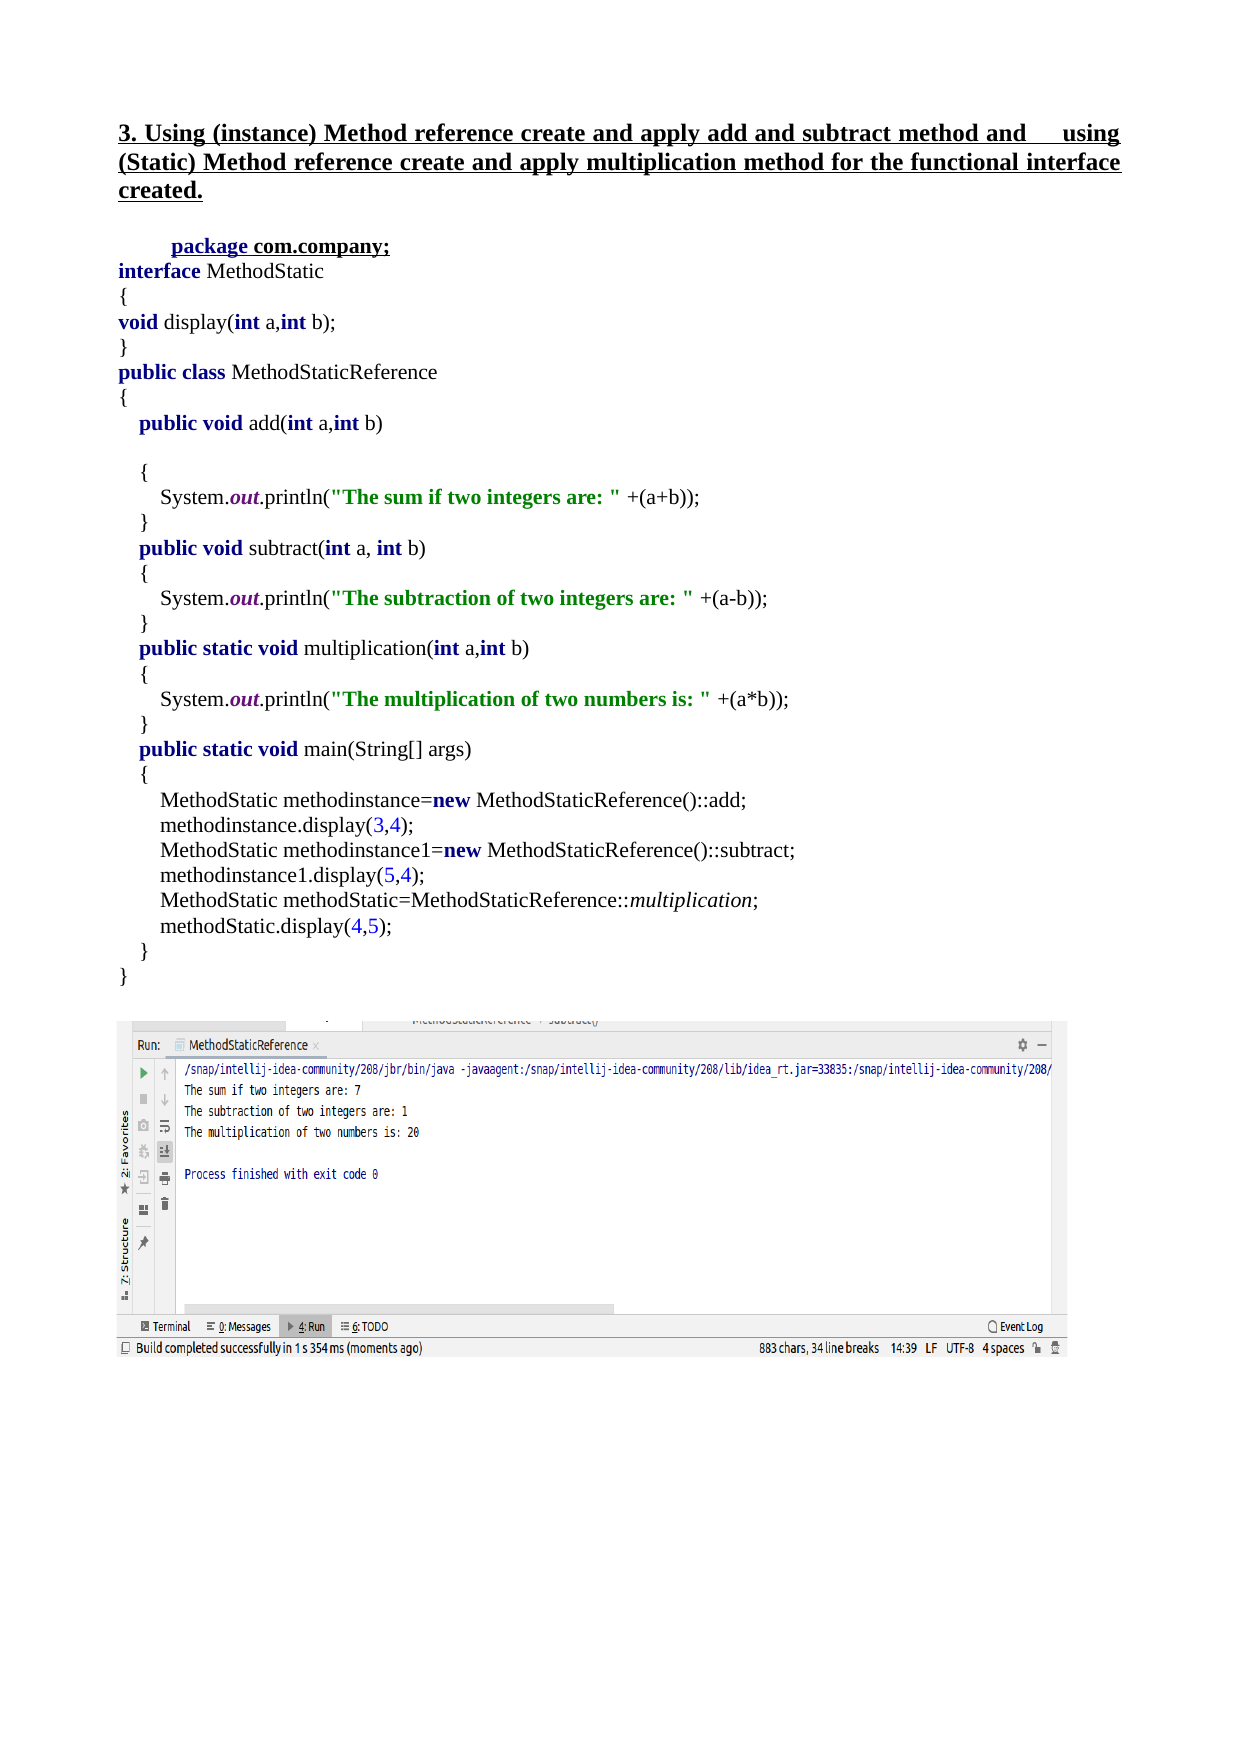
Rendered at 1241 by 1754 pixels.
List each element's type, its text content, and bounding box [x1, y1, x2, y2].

text } [118, 509, 1122, 534]
text { [118, 384, 1122, 409]
text methodinstance.display(3,4); [118, 812, 1122, 837]
text System.out.println("The multiplication of two numbers is: " +(a*b)); [118, 686, 1122, 711]
text MethodStatic methodinstance1=new MethodStaticReference()::subtract; [118, 837, 1122, 862]
text public static void multiplication(int a,int b) [118, 635, 1122, 661]
text package com.company; [171, 233, 1122, 258]
text } [118, 610, 1122, 635]
text methodinstance1.display(5,4); [118, 862, 1122, 887]
text methodStatic.display(4,5); [118, 913, 1122, 938]
text } [118, 938, 1122, 963]
text } [118, 711, 1122, 736]
text { [118, 283, 1122, 309]
text public void subtract(int a, int b) [118, 534, 1122, 560]
text } [118, 334, 1122, 359]
text public void add(int a,int b) [118, 409, 1122, 435]
picture [116, 1021, 1068, 1357]
text MethodStatic methodinstance=new MethodStaticReference()::add; [118, 787, 1122, 812]
text created. [118, 173, 1122, 204]
text { [118, 761, 1122, 787]
text void display(int a,int b); [118, 309, 1122, 334]
text { [118, 560, 1122, 585]
text System.out.println("The subtraction of two integers are: " +(a-b)); [118, 585, 1122, 610]
text MethodStatic methodStatic=MethodStaticReference::multiplication; [118, 887, 1122, 913]
text } [118, 963, 1122, 988]
text public class MethodStaticReference [118, 359, 1122, 384]
text interface MethodStatic [118, 258, 1122, 283]
text public static void main(String[] args) [118, 736, 1122, 761]
text { [118, 661, 1122, 686]
text 3. Using (instance) Method reference create and apply add and subtract method and using (Static) Method reference create and apply multiplication method for the functional interface [118, 118, 1122, 172]
text { [118, 459, 1122, 484]
text System.out.println("The sum if two integers are: " +(a+b)); [118, 484, 1122, 509]
